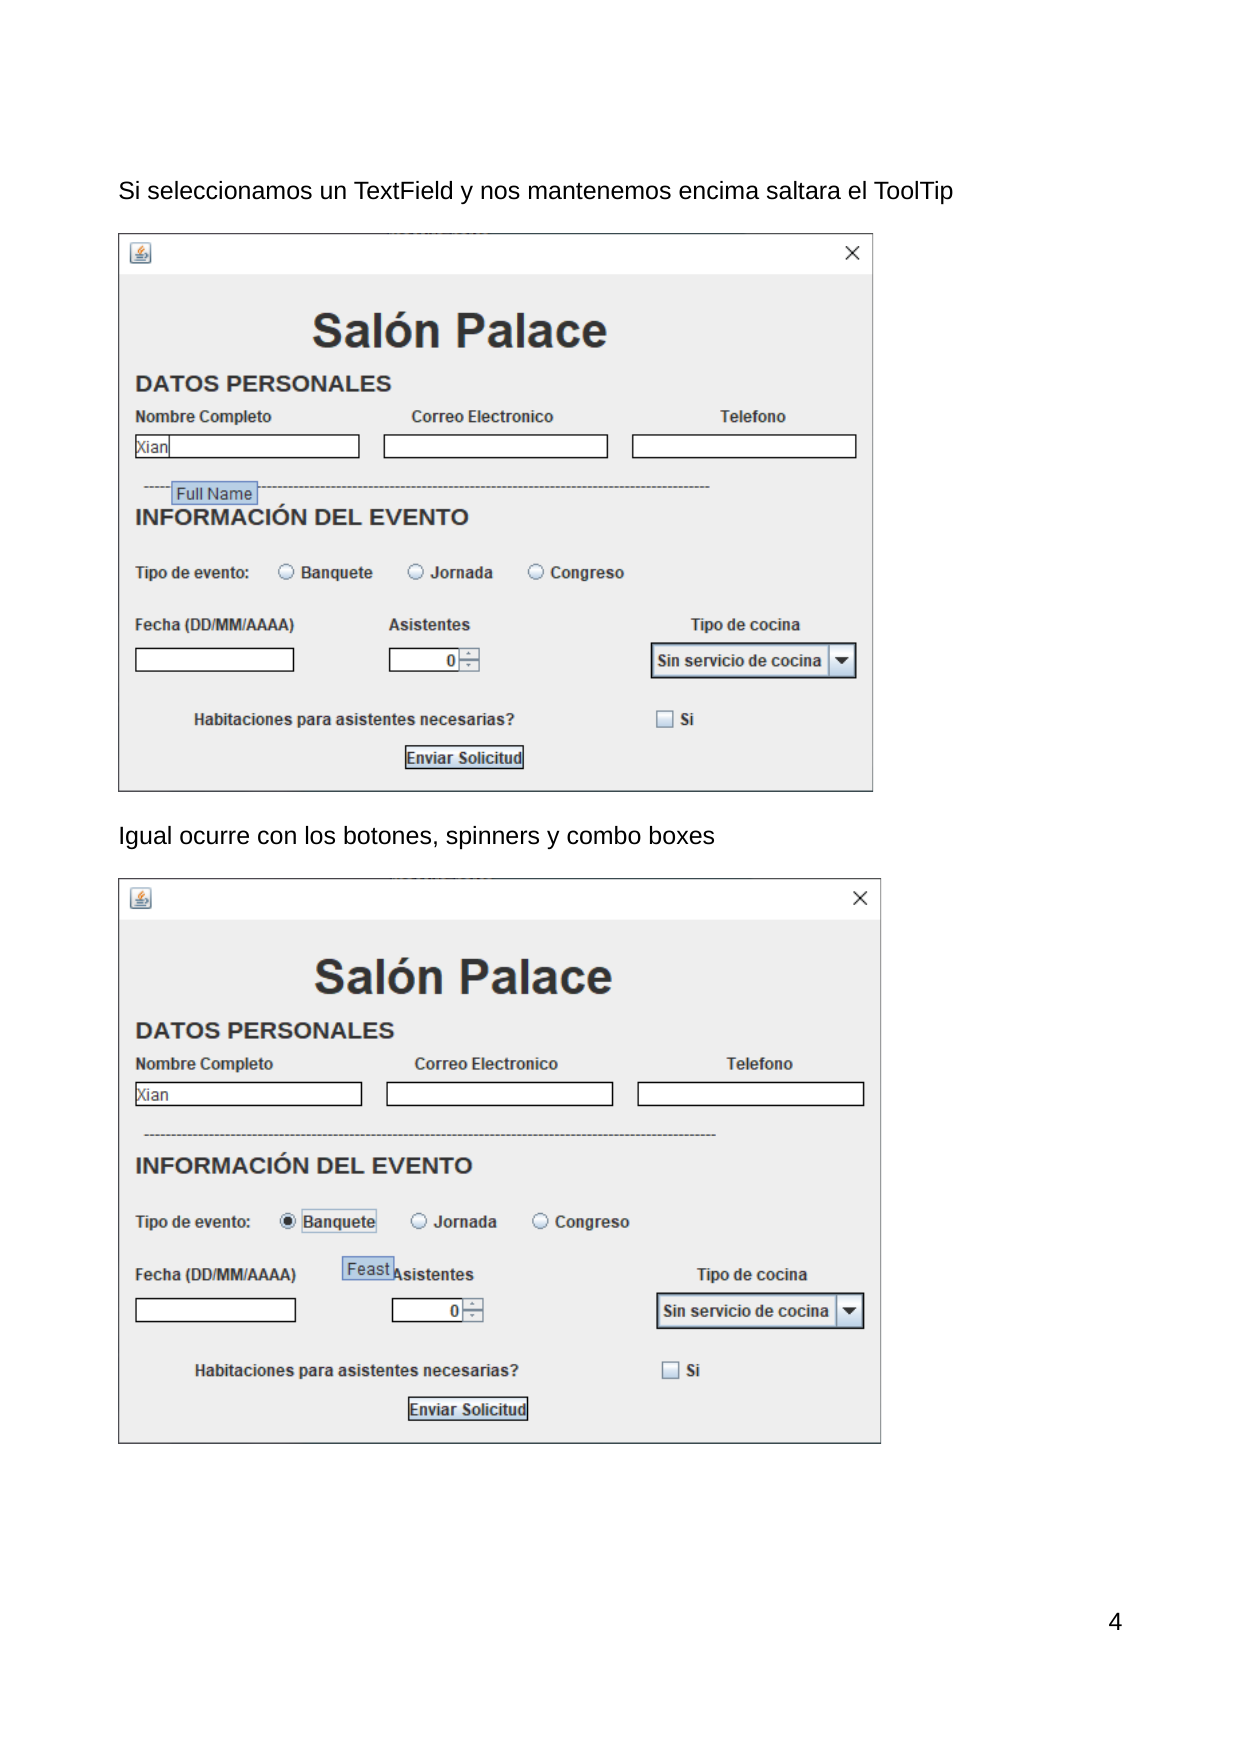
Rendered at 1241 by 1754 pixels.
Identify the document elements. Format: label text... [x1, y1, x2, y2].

text Igual ocurre con los botones, spinners y combo boxes [118, 821, 1122, 849]
picture [118, 878, 882, 1444]
picture [118, 233, 874, 792]
text Si seleccionamos un TextField y nos mantenemos encima saltara el ToolTip [118, 176, 1122, 204]
